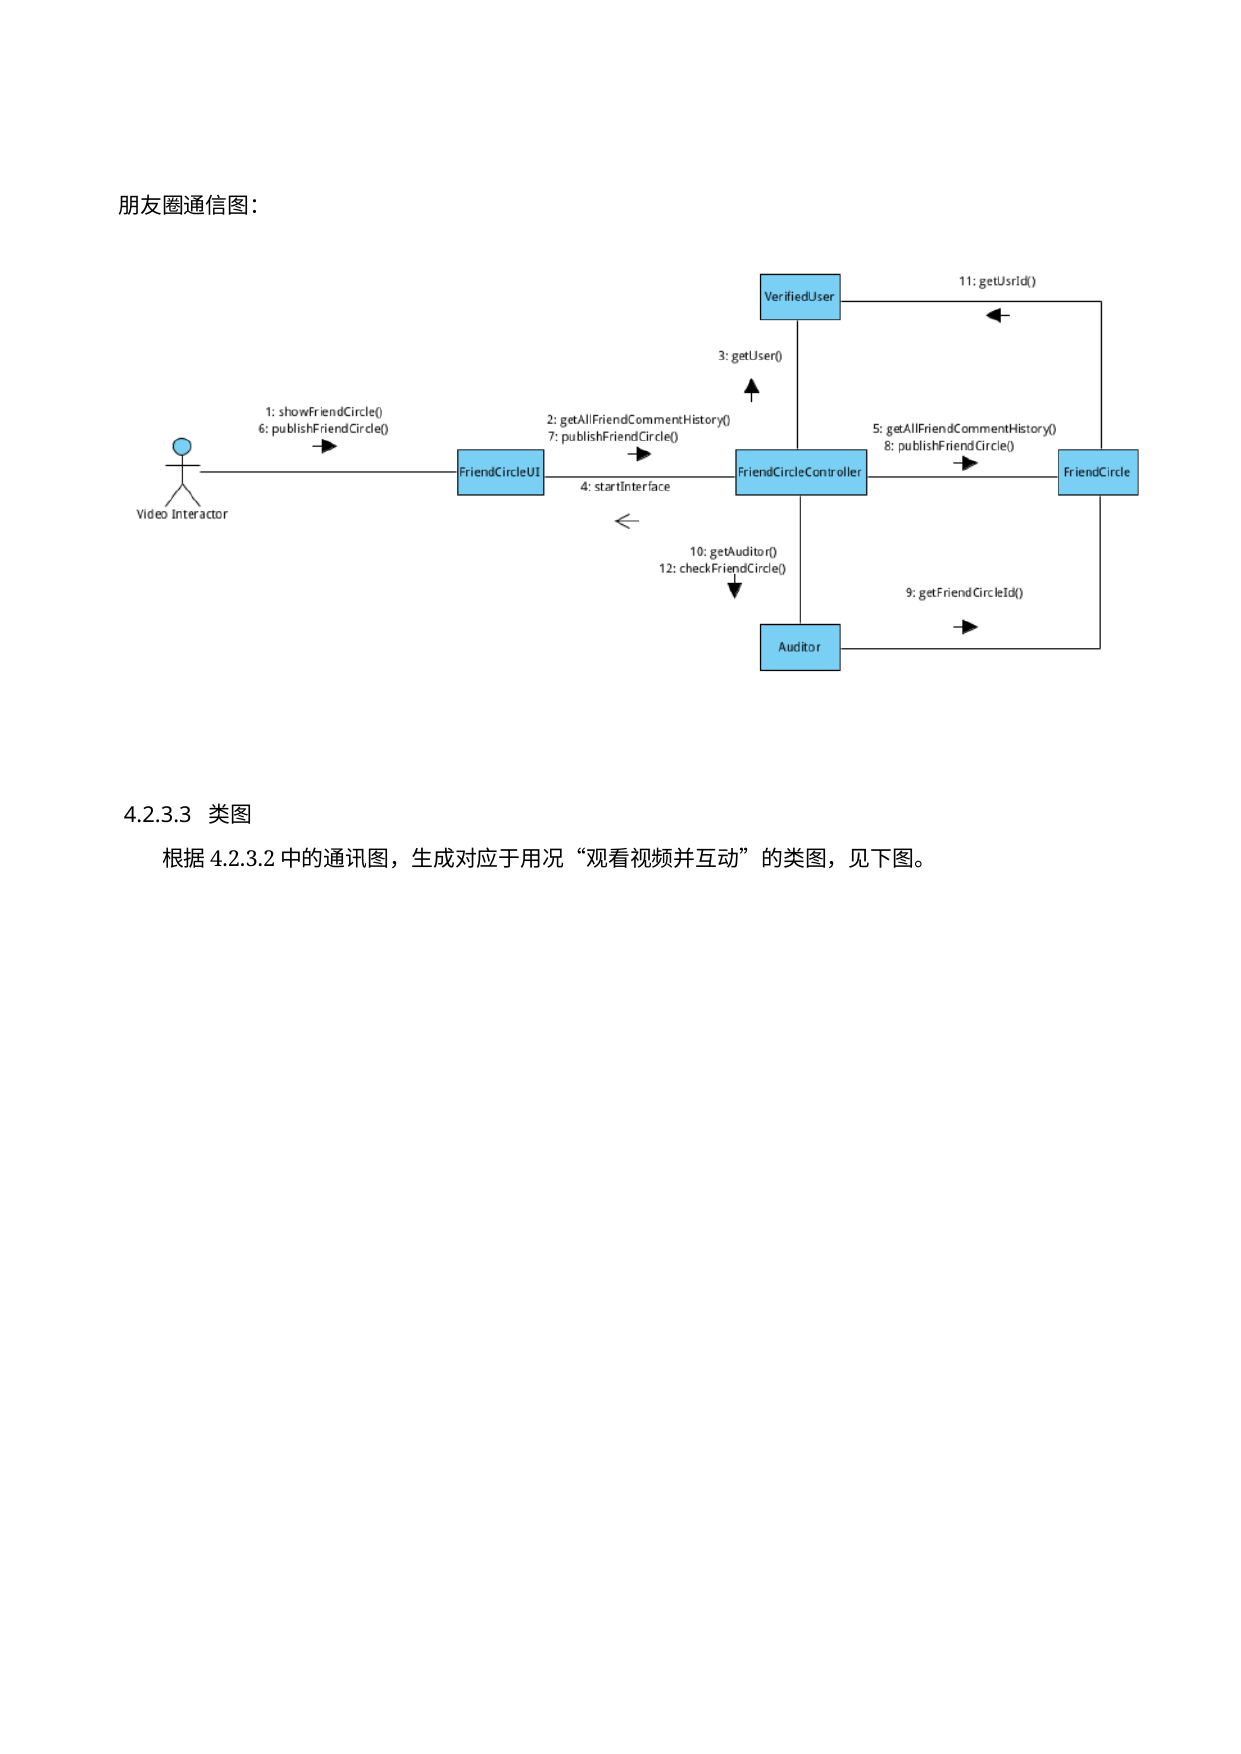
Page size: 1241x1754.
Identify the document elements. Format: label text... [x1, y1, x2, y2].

text 根据4.2.3.2中的通讯图，生成对应于用况“观看视频并互动”的类图，见下图。 [118, 841, 1122, 873]
text 朋友圈通信图： [118, 188, 1122, 219]
subtitle 类图 [118, 797, 1122, 828]
picture [52, 219, 1188, 752]
